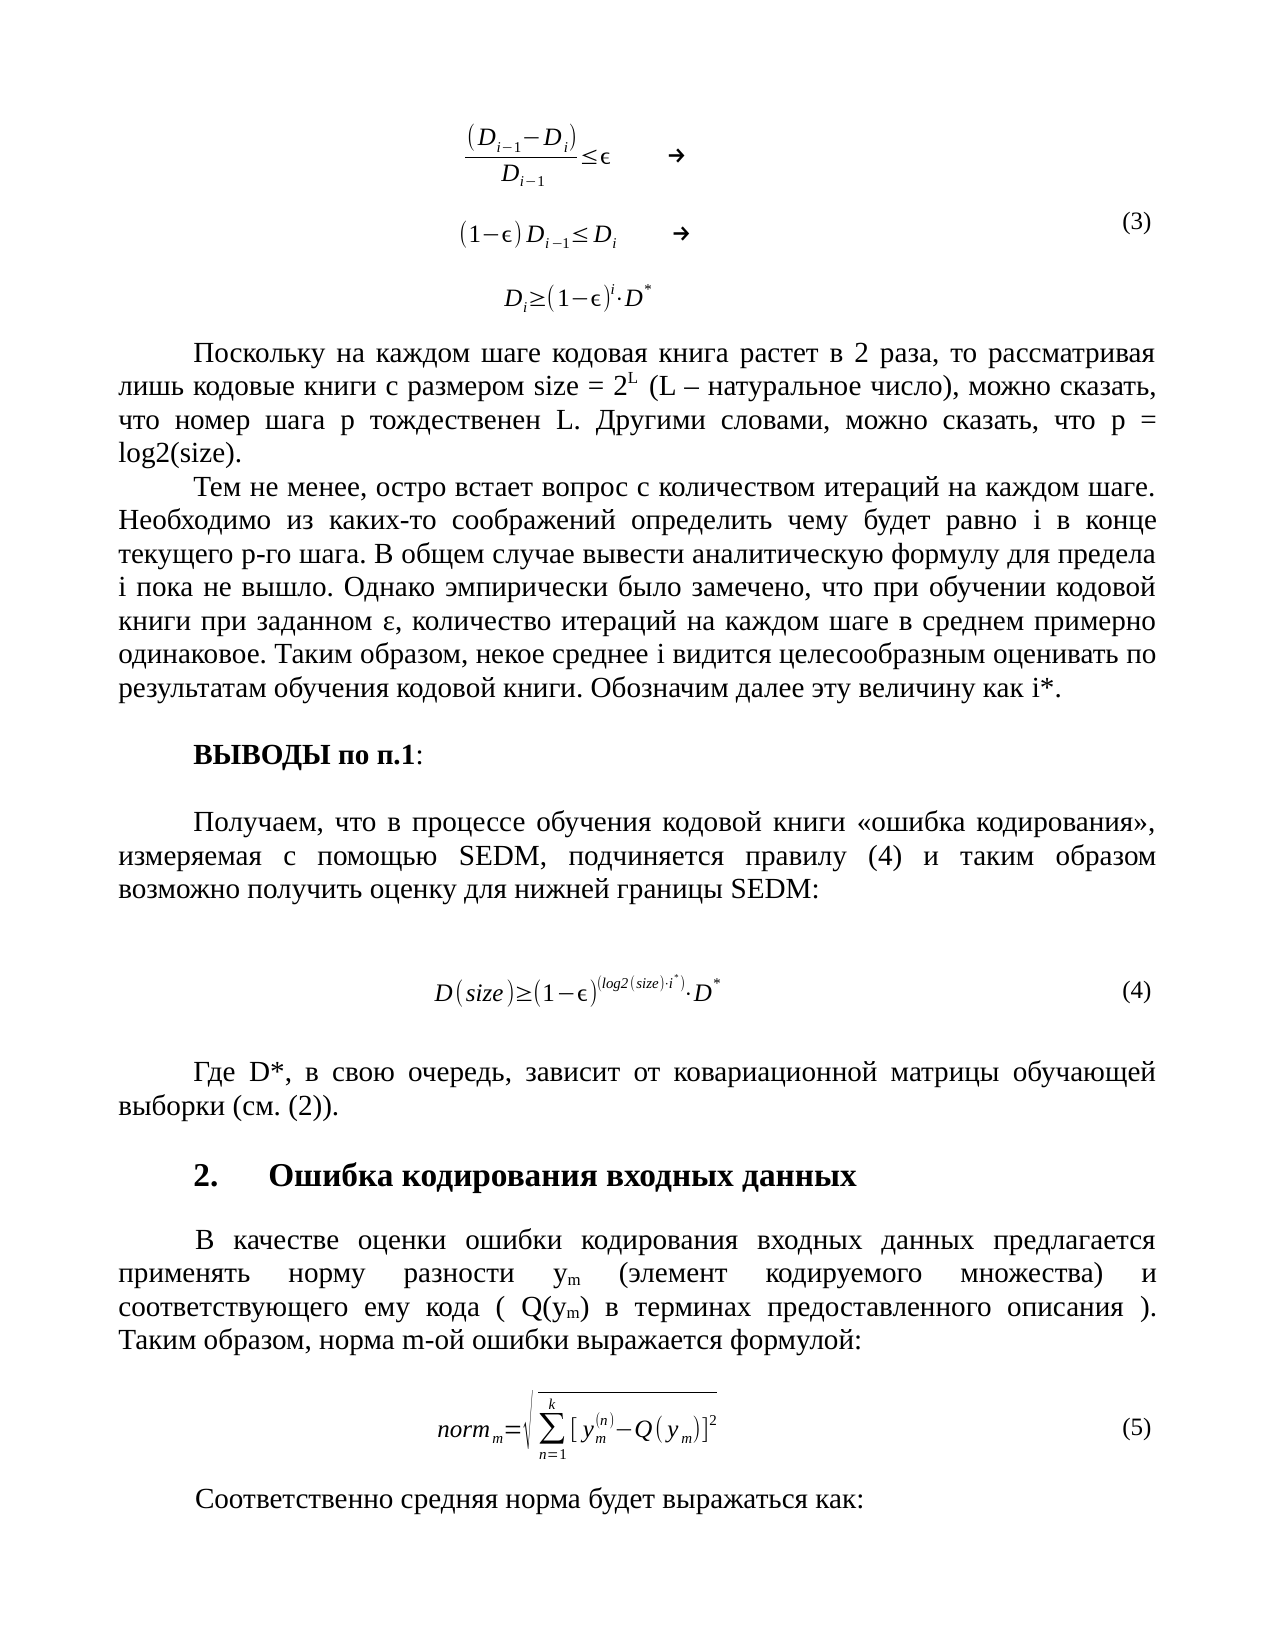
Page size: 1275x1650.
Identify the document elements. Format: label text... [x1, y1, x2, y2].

text Поскольку на каждом шаге кодовая книга растет в 2 раза, то рассматривая лишь кодовые книги с размером size = 2L (L – натуральное число), можно сказать, что номер шага p тождественен L. Другими словами, можно сказать, что p = log2(size). [118, 335, 1157, 469]
text В качестве оценки ошибки кодирования входных данных предлагается применять норму разности ym (элемент кодируемого множества) и соответствующего ему кода ( Q(ym) в терминах предоставленного описания ). Таким образом, норма m-ой ошибки выражается формулой: [118, 1222, 1157, 1356]
table_header [118, 967, 1041, 1025]
table_header (5) [1041, 1385, 1157, 1481]
list Ошибка кодирования входных данных [118, 1155, 1157, 1193]
text Тем не менее, остро встает вопрос с количеством итераций на каждом шаге. Необходимо из каких-то соображений определить чему будет равно i в конце текущего p-го шага. В общем случае вывести аналитическую формулу для предела i пока не вышло. Однако эмпирически было замечено, что при обучении кодовой книги при заданном ε, количество итераций на каждом шаге в среднем примерно одинаковое. Таким образом, некое среднее i видится целесообразным оценивать по результатам обучения кодовой книги. Обозначим далее эту величину как i*. [118, 469, 1157, 704]
text ВЫВОДЫ по п.1: [118, 737, 1157, 771]
text Соответственно средняя норма будет выражаться как: [118, 1481, 1157, 1514]
table_header (3) [1041, 118, 1157, 335]
text Получаем, что в процессе обучения кодовой книги «ошибка кодирования», измеряемая с помощью SEDM, подчиняется правилу (4) и таким образом возможно получить оценку для нижней границы SEDM: [118, 804, 1157, 905]
text Где D*, в свою очередь, зависит от ковариационной матрицы обучающей выборки (см. (2)). [118, 1054, 1157, 1121]
table_header [118, 1385, 1041, 1481]
table_header [118, 118, 1041, 335]
table_header (4) [1041, 967, 1157, 1025]
